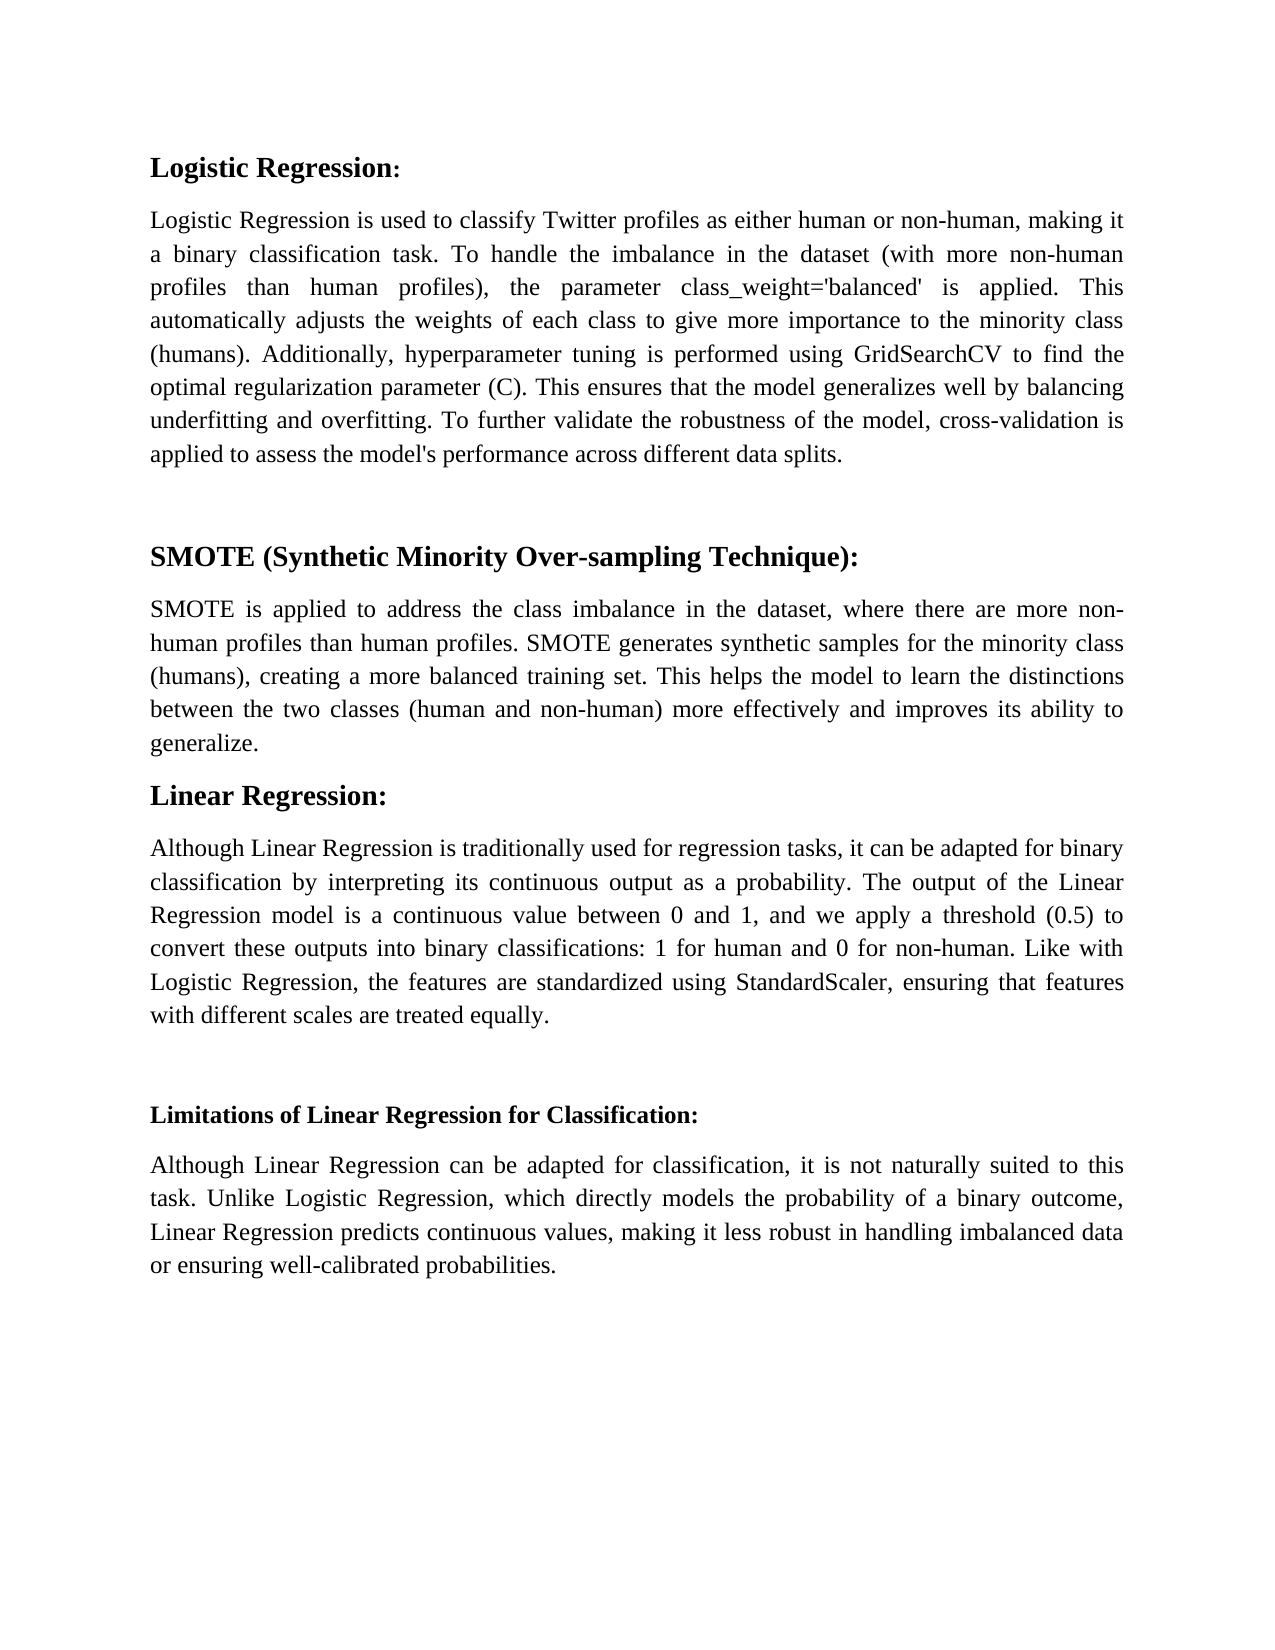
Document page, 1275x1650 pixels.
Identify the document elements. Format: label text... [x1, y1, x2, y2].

text SMOTE is applied to address the class imbalance in the dataset, where there are more non-human profiles than human profiles. SMOTE generates synthetic samples for the minority class (humans), creating a more balanced training set. This helps the model to learn the distinctions between the two classes (human and non-human) more effectively and improves its ability to generalize. [150, 594, 1125, 756]
text Limitations of Linear Regression for Classification: [150, 1100, 1125, 1129]
text Linear Regression: [150, 778, 1125, 811]
text Although Linear Regression is traditionally used for regression tasks, it can be adapted for binary classification by interpreting its continuous output as a probability. The output of the Linear Regression model is a continuous value between 0 and 1, and we apply a threshold (0.5) to convert these outputs into binary classifications: 1 for human and 0 for non-human. Like with Logistic Regression, the features are standardized using StandardScaler, ensuring that features with different scales are treated equally. [150, 833, 1125, 1029]
text Logistic Regression is used to classify Twitter profiles as either human or non-human, making it a binary classification task. To handle the imbalance in the dataset (with more non-human profiles than human profiles), the parameter class_weight='balanced' is applied. This automatically adjusts the weights of each class to give more importance to the minority class (humans). Additionally, hyperparameter tuning is performed using GridSearchCV to find the optimal regularization parameter (C). This ensures that the model generalizes well by balancing underfitting and overfitting. To further validate the robustness of the model, cross-validation is applied to assess the model's performance across different data splits. [150, 206, 1125, 468]
text SMOTE (Synthetic Minority Over-sampling Technique): [150, 539, 1125, 572]
text Although Linear Regression can be adapted for classification, it is not naturally suited to this task. Unlike Logistic Regression, which directly models the probability of a binary outcome, Linear Regression predicts continuous values, making it less robust in handling imbalanced data or ensuring well-calibrated probabilities. [150, 1150, 1125, 1279]
text Logistic Regression: [150, 150, 1125, 183]
